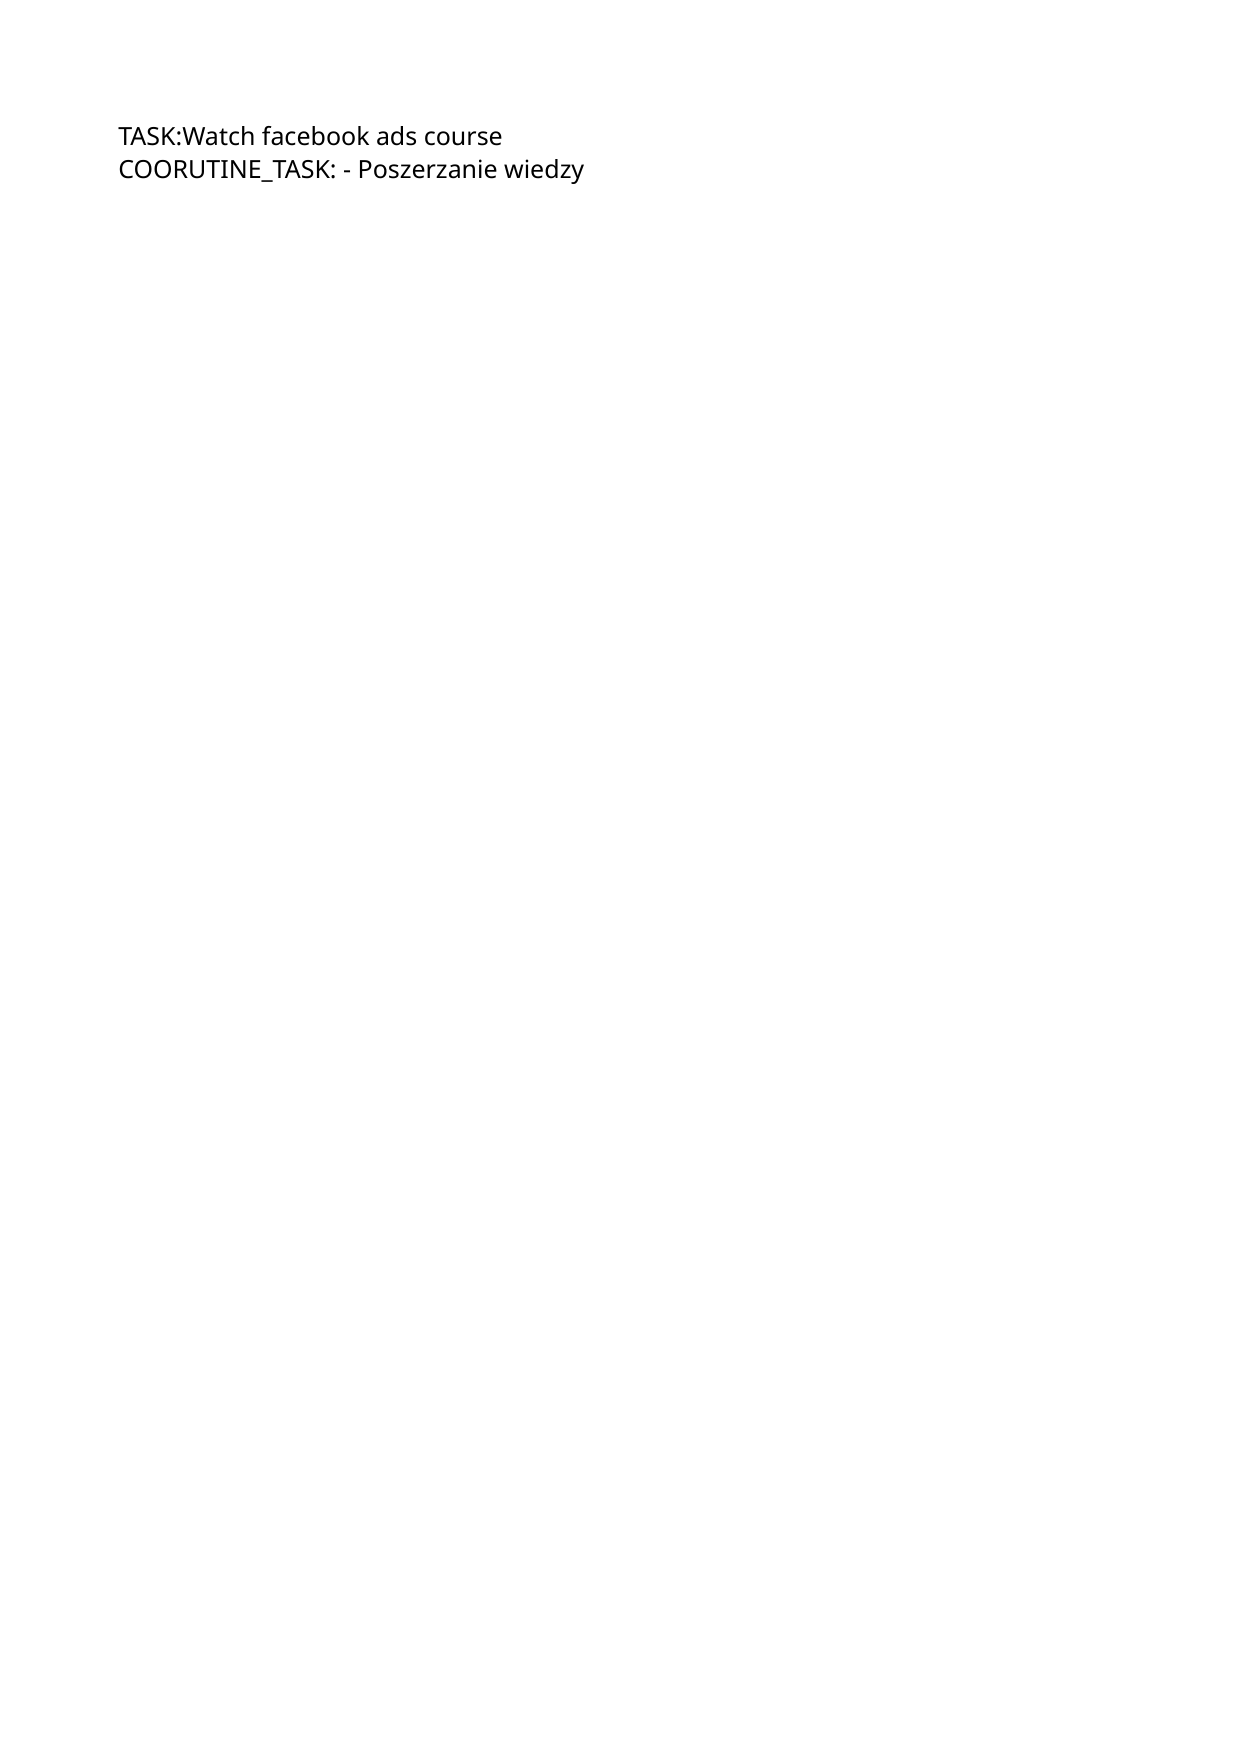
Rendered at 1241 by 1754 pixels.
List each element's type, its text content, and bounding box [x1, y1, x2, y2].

text COORUTINE_TASK: - Poszerzanie wiedzy [118, 152, 1122, 186]
text TASK:Watch facebook ads course [118, 118, 1122, 152]
